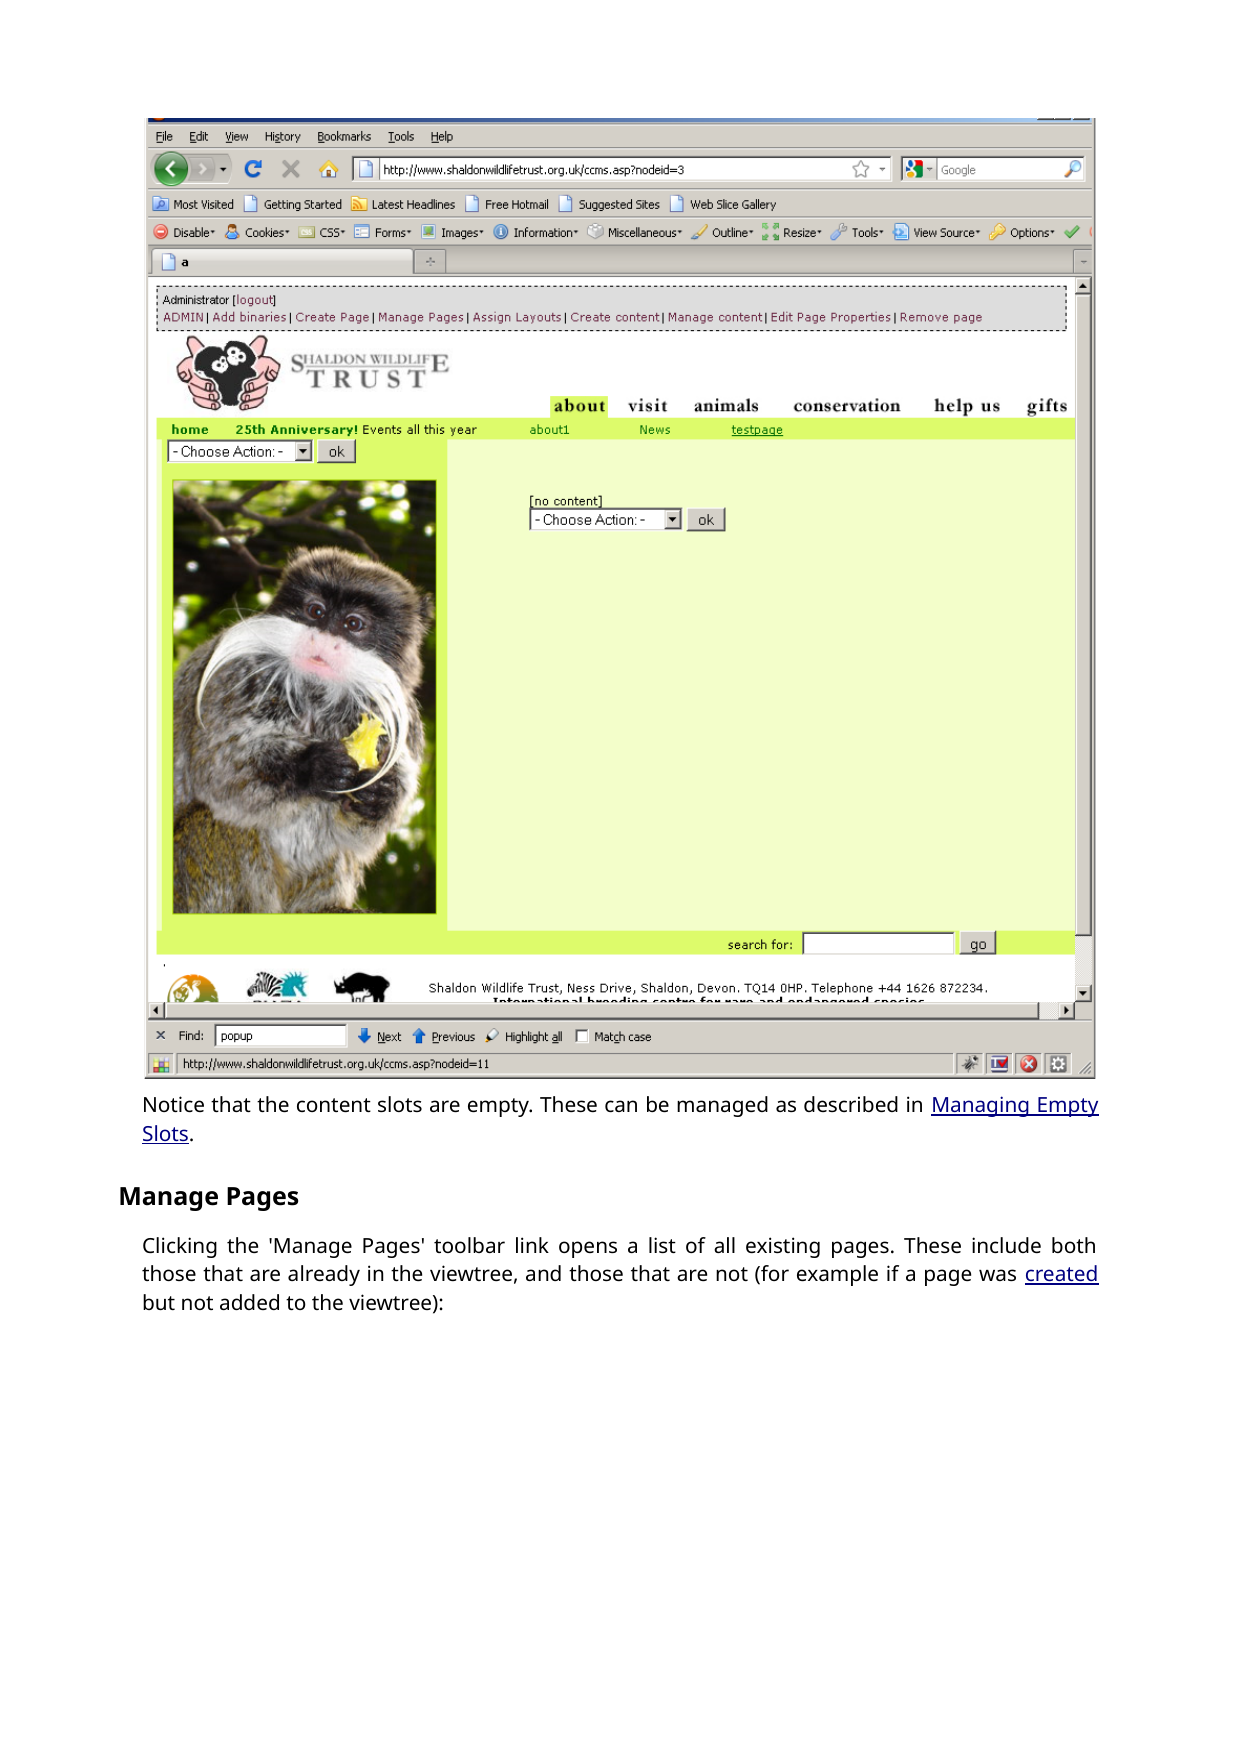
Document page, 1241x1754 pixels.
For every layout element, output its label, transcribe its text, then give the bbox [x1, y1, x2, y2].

picture [144, 118, 1096, 1079]
text Notice that the content slots are empty. These can be managed as described in Managing Empty Slots. [142, 1090, 1098, 1147]
text Clicking the 'Manage Pages' toolbar link opens a list of all existing pages. These include both those that are already in the viewtree, and those that are not (for example if a page was created but not added to the viewtree): [142, 1231, 1098, 1316]
subtitle Manage Pages [118, 1178, 1122, 1212]
